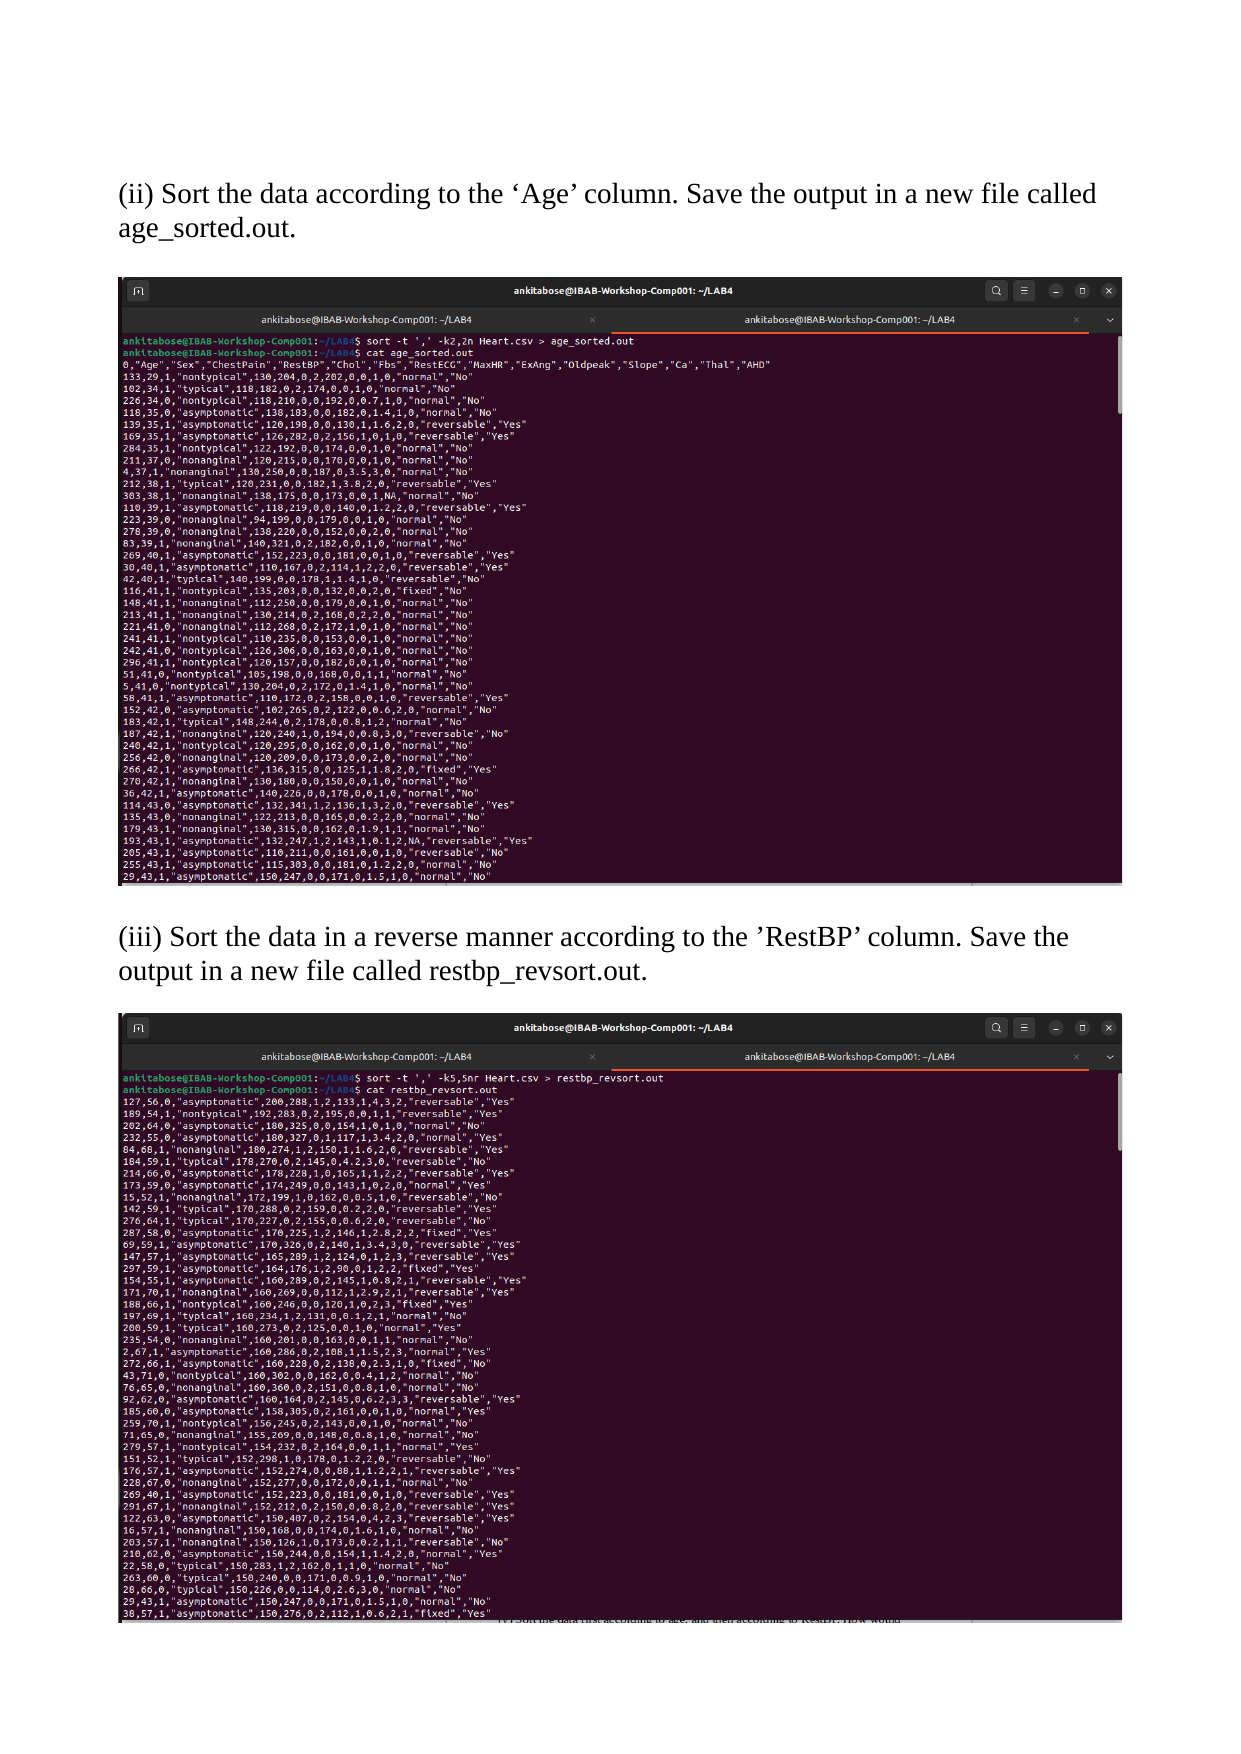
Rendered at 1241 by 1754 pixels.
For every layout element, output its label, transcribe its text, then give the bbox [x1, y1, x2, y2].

text output in a new file called restbp_revsort.out. [118, 953, 1122, 986]
picture [118, 277, 1123, 886]
text (iii) Sort the data in a reverse manner according to the ’RestBP’ column. Save the [118, 919, 1122, 953]
text age_sorted.out. [118, 210, 1122, 243]
text (ii) Sort the data according to the ‘Age’ column. Save the output in a new file called [118, 176, 1122, 210]
picture [118, 1013, 1123, 1623]
